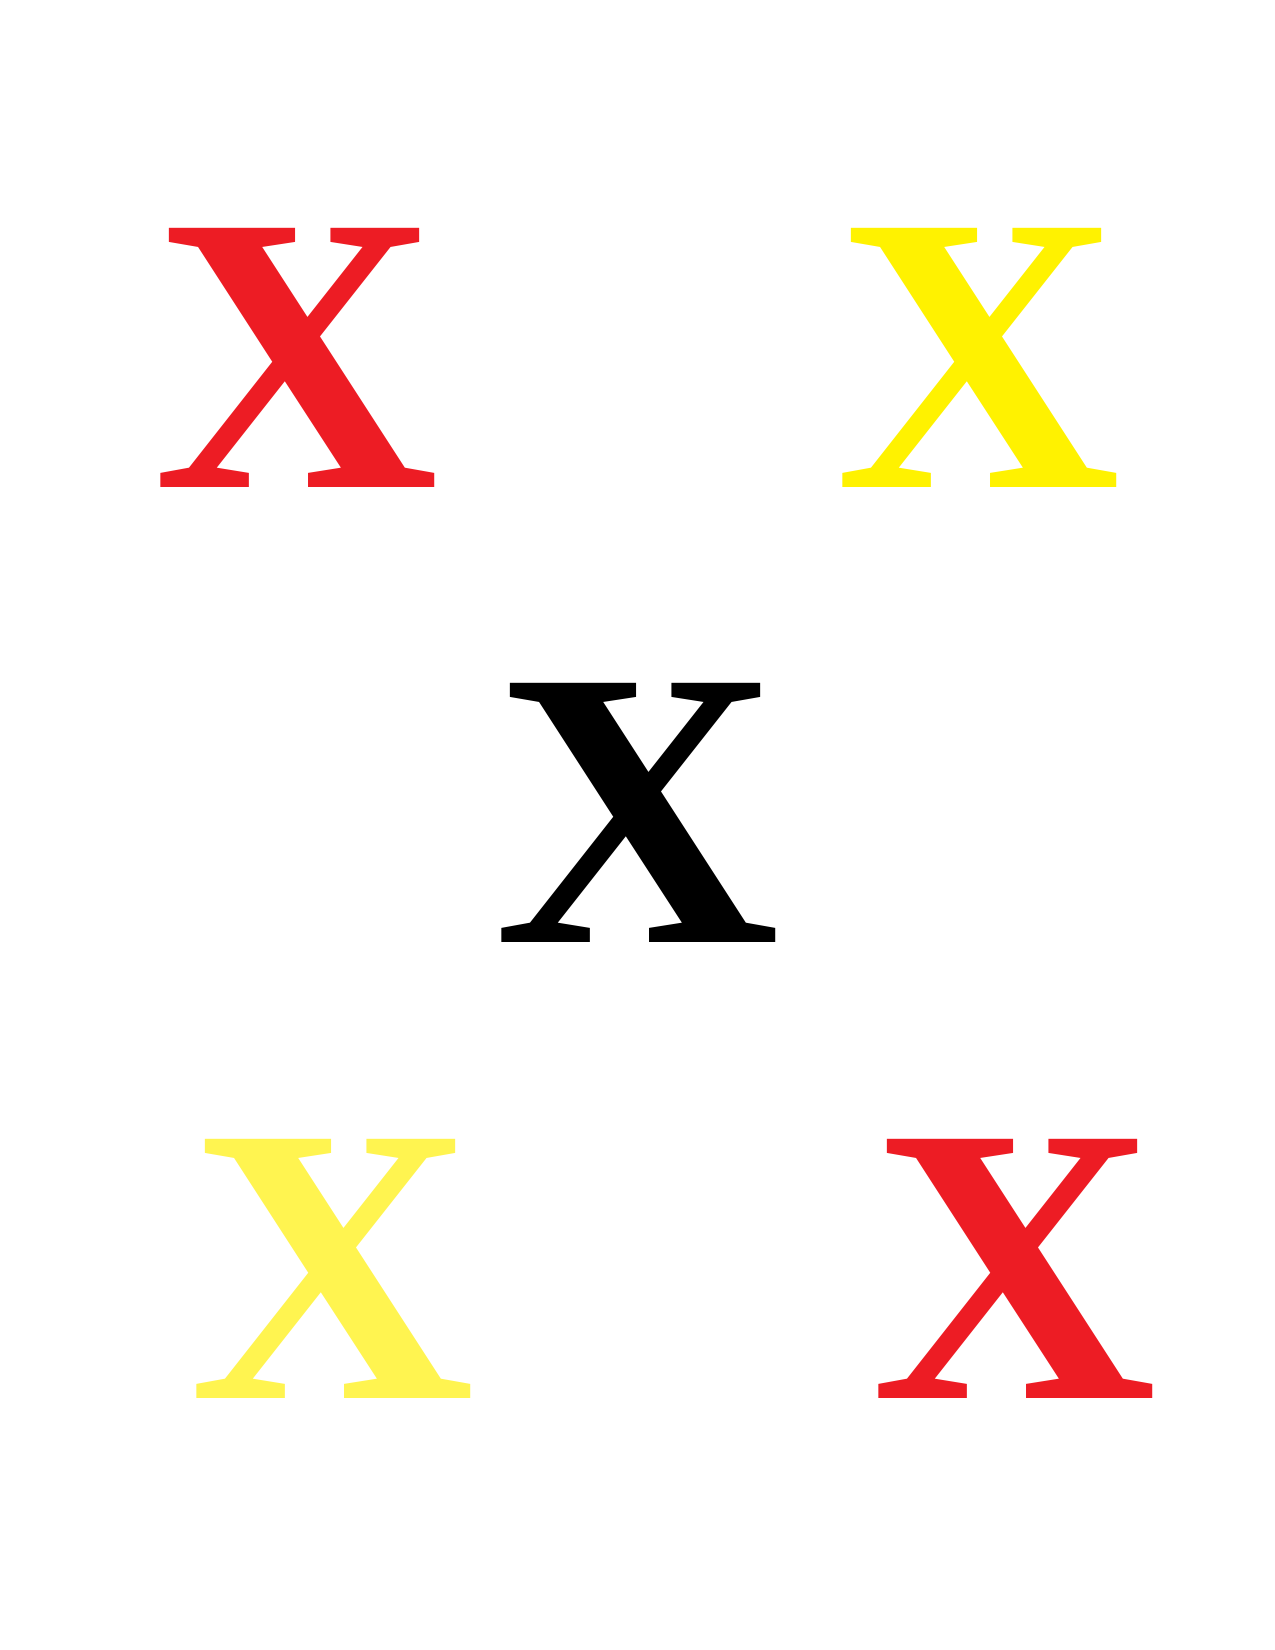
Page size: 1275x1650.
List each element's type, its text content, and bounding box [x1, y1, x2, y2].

text X X [118, 1028, 1157, 1484]
text X X [118, 118, 1157, 573]
text X [118, 573, 1157, 1028]
